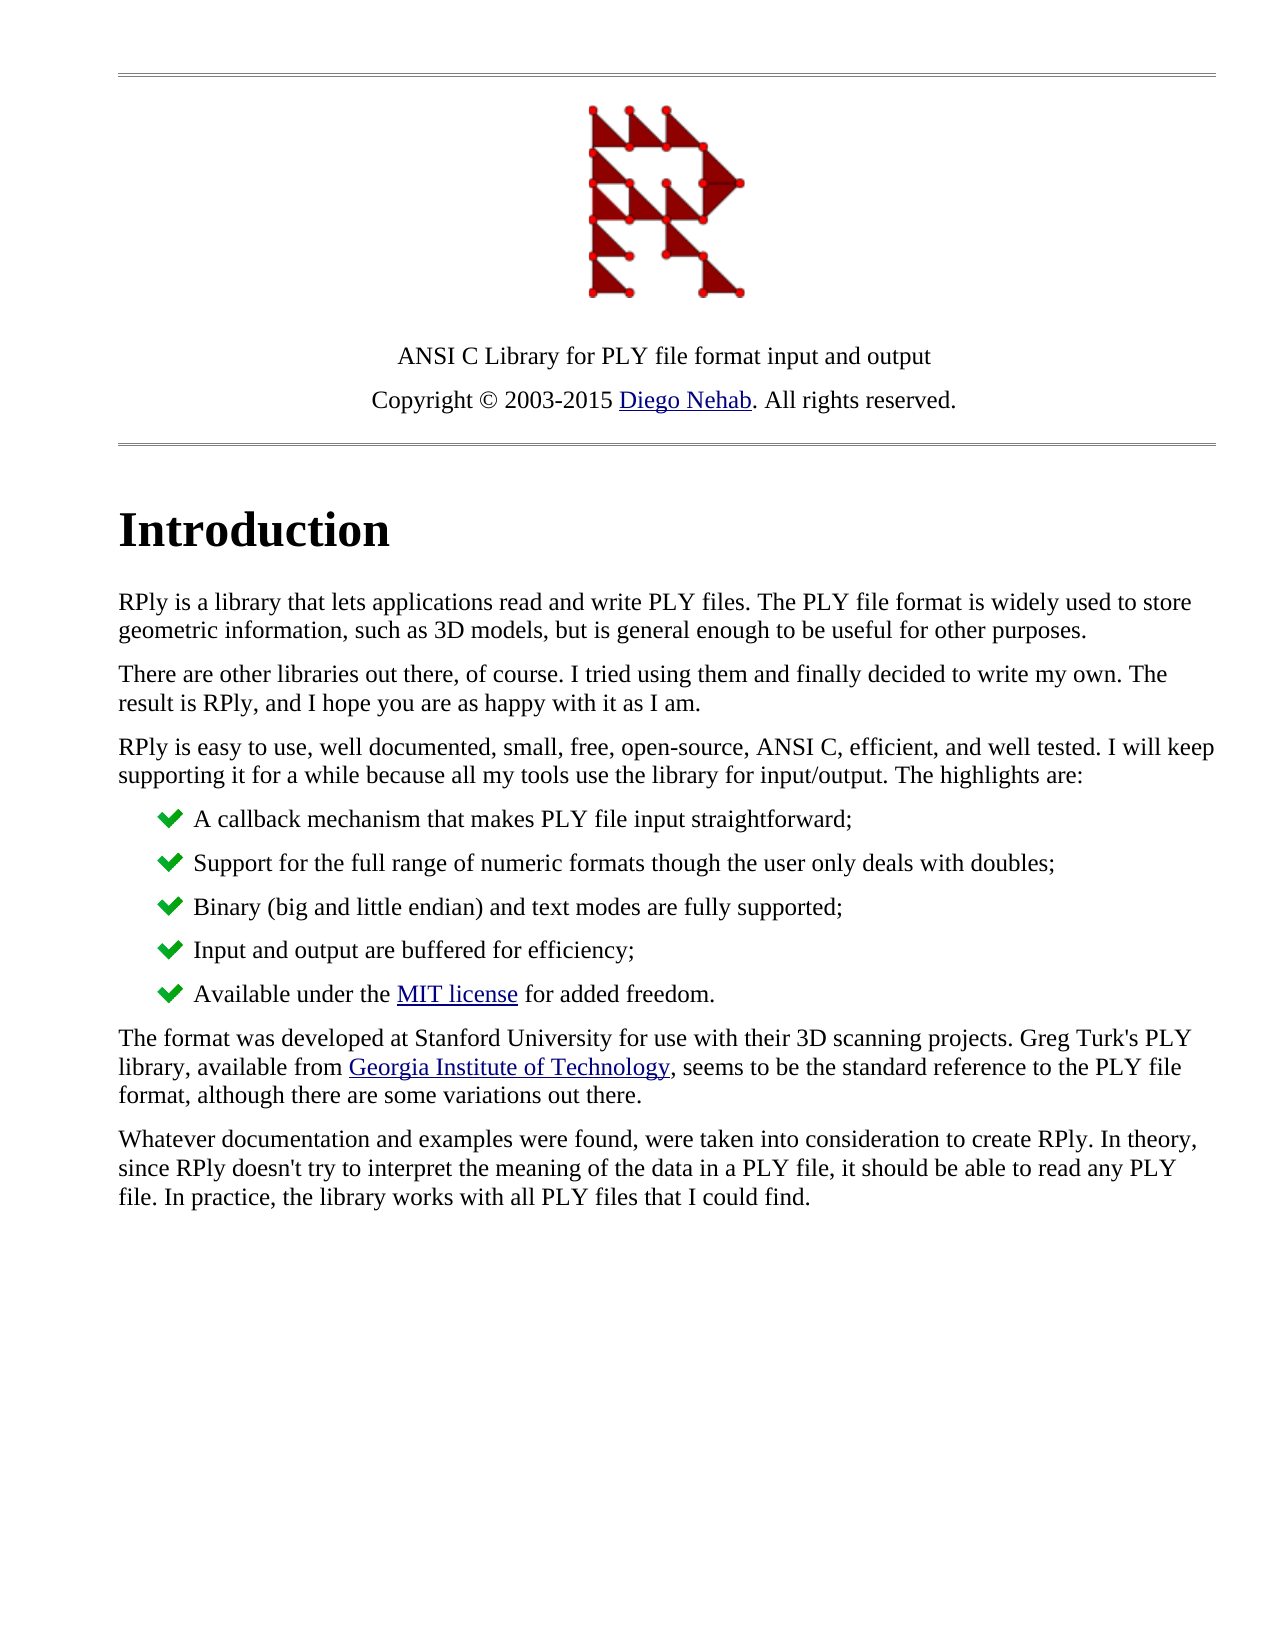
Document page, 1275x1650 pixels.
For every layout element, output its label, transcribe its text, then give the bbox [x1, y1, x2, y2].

list Binary (big and little endian) and text modes are fully supported; [156, 892, 1216, 920]
list A callback mechanism that makes PLY file input straightforward; [156, 804, 1216, 833]
picture [588, 105, 745, 298]
text Whatever documentation and examples were found, were taken into consideration to create RPly. In theory, since RPly doesn't try to interpret the meaning of the data in a PLY file, it should be able to read any PLY file. In practice, the library works with all PLY files that I could find. [118, 1124, 1216, 1210]
text ANSI C Library for PLY file format input and output [118, 341, 1216, 370]
text Copyright © 2003-2015 Diego Nehab. All rights reserved. [118, 385, 1216, 413]
list Support for the full range of numeric formats though the user only deals with doubles; [156, 848, 1216, 877]
text The format was developed at Stanford University for use with their 3D scanning projects. Greg Turk's PLY library, available from Georgia Institute of Technology, seems to be the standard reference to the PLY file format, although there are some variations out there. [118, 1023, 1216, 1109]
text RPly is easy to use, well documented, small, free, open-source, ANSI C, efficient, and well tested. I will keep supporting it for a while because all my tools use the library for input/output. The highlights are: [118, 732, 1216, 789]
subtitle Introduction [118, 499, 1216, 557]
text RPly is a library that lets applications read and write PLY files. The PLY file format is widely used to store geometric information, such as 3D models, but is general enough to be useful for other purposes. [118, 587, 1216, 644]
list Input and output are buffered for efficiency; [156, 935, 1216, 964]
text There are other libraries out there, of course. I tried using them and finally decided to write my own. The result is RPly, and I hope you are as happy with it as I am. [118, 659, 1216, 717]
list Available under the MIT license for added freedom. [156, 979, 1216, 1008]
